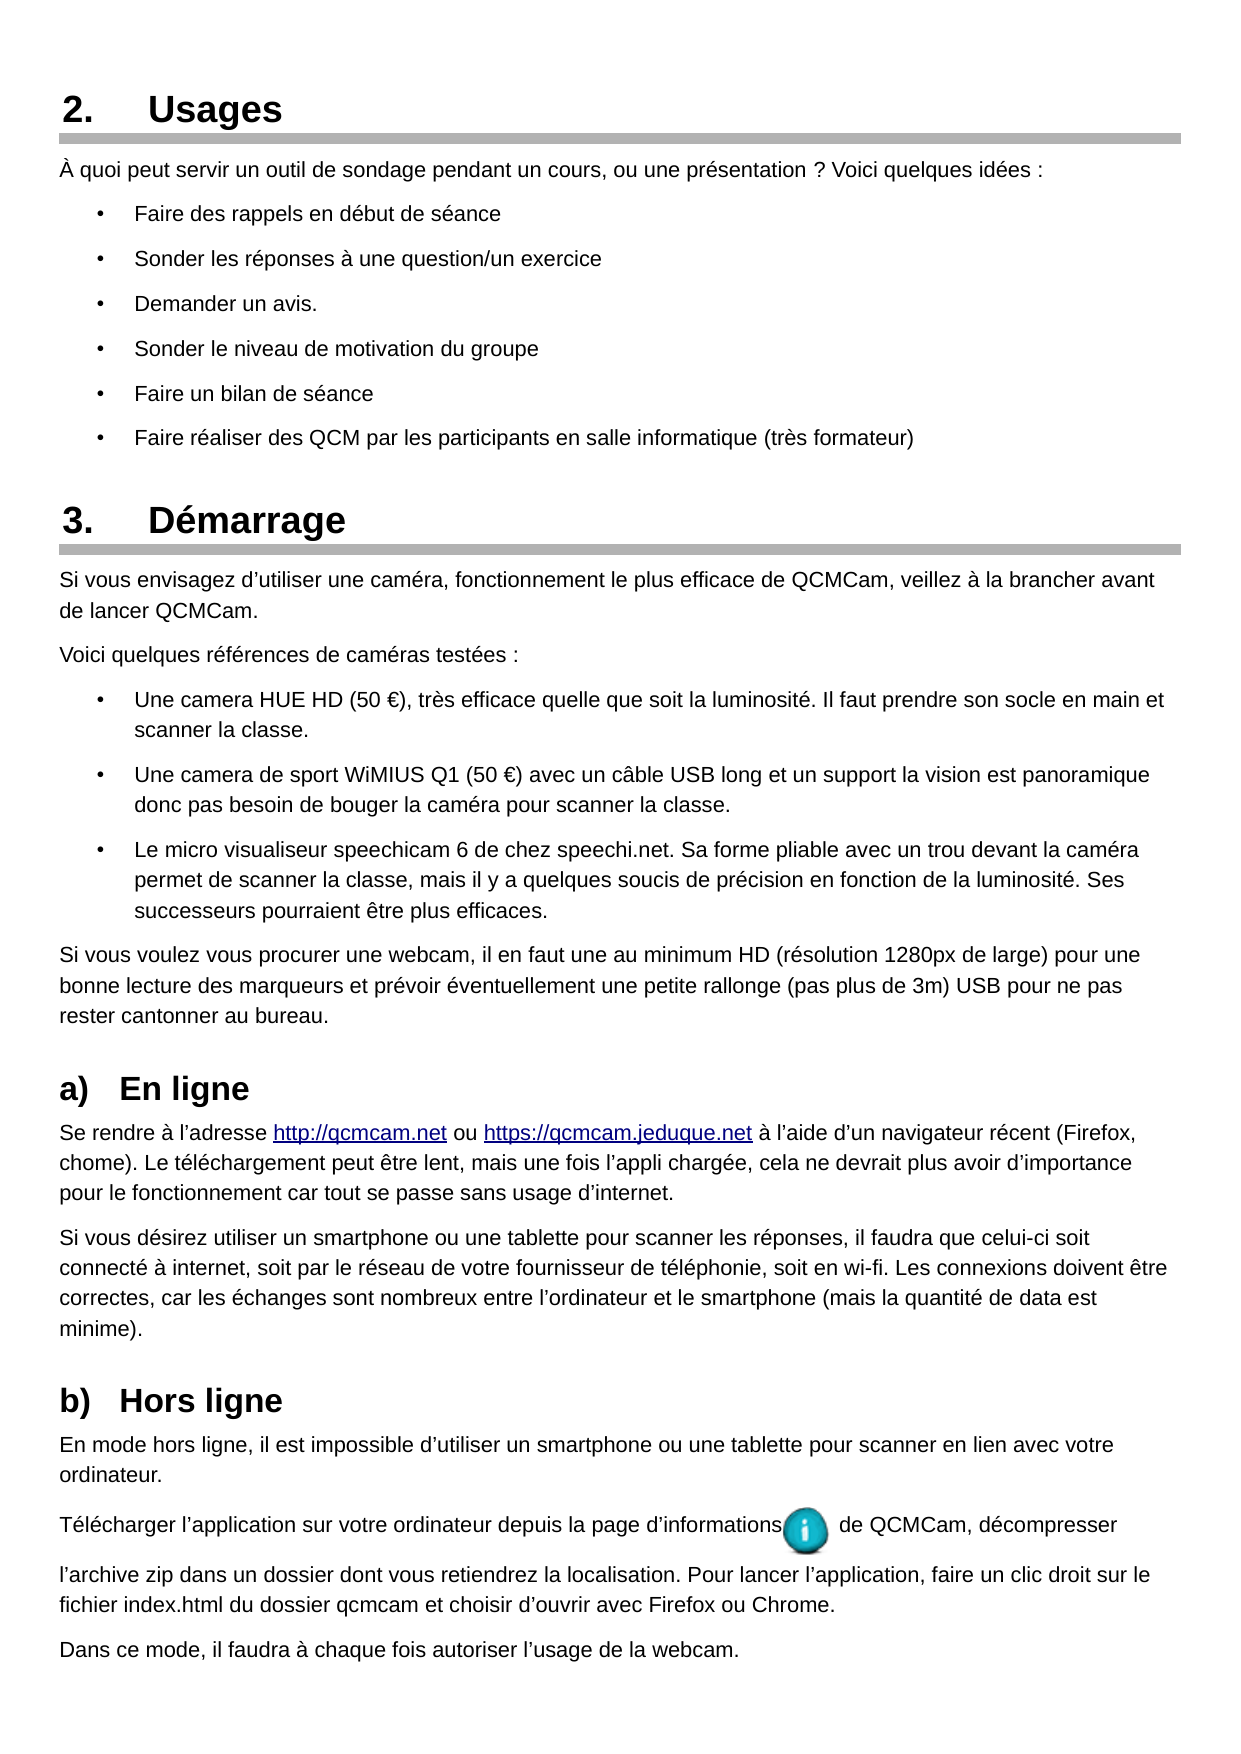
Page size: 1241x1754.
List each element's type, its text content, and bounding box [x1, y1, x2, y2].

list Demander un avis. [97, 291, 1181, 316]
text Voici quelques références de caméras testées : [59, 642, 1181, 668]
text Dans ce mode, il faudra à chaque fois autoriser l’usage de la webcam. [59, 1637, 1181, 1662]
list Faire un bilan de séance [97, 380, 1181, 406]
picture [782, 1507, 833, 1558]
list Faire réaliser des QCM par les participants en salle informatique (très formateur) [97, 425, 1181, 450]
list Sonder le niveau de motivation du groupe [97, 336, 1181, 361]
list Une camera HUE HD (50 €), très efficace quelle que soit la luminosité. Il faut prendre son socle en main et scanner la classe. [97, 687, 1181, 743]
subtitle En ligne [59, 1068, 1181, 1107]
text Si vous voulez vous procurer une webcam, il en faut une au minimum HD (résolution 1280px de large) pour une bonne lecture des marqueurs et prévoir éventuellement une petite rallonge (pas plus de 3m) USB pour ne pas rester cantonner au bureau. [59, 942, 1181, 1028]
text À quoi peut servir un outil de sondage pendant un cours, ou une présentation ? Voici quelques idées : [59, 156, 1181, 182]
subtitle Usages [59, 84, 1181, 133]
subtitle Démarrage [59, 495, 1181, 544]
list Sonder les réponses à une question/un exercice [97, 246, 1181, 271]
text Si vous désirez utiliser un smartphone ou une tablette pour scanner les réponses, il faudra que celui-ci soit connecté à internet, soit par le réseau de votre fournisseur de téléphonie, soit en wi-fi. Les connexions doivent être correctes, car les échanges sont nombreux entre l’ordinateur et le smartphone (mais la quantité de data est minime). [59, 1225, 1181, 1341]
text Si vous envisagez d’utiliser une caméra, fonctionnement le plus efficace de QCMCam, veillez à la brancher avant de lancer QCMCam. [59, 567, 1181, 623]
subtitle Hors ligne [59, 1381, 1181, 1420]
text Télécharger l’application sur votre ordinateur depuis la page d’informations de QCMCam, décompresser l’archive zip dans un dossier dont vous retiendrez la localisation. Pour lancer l’application, faire un clic droit sur le fichier index.html du dossier qcmcam et choisir d’ouvrir avec Firefox ou Chrome. [59, 1507, 1181, 1618]
text Se rendre à l’adresse http://qcmcam.net ou https://qcmcam.jeduque.net à l’aide d’un navigateur récent (Firefox, chome). Le téléchargement peut être lent, mais une fois l’appli chargée, cela ne devrait plus avoir d’importance pour le fonctionnement car tout se passe sans usage d’internet. [59, 1119, 1181, 1205]
list Faire des rappels en début de séance [97, 201, 1181, 226]
list Une camera de sport WiMIUS Q1 (50 €) avec un câble USB long et un support la vision est panoramique donc pas besoin de bouger la caméra pour scanner la classe. [97, 762, 1181, 818]
text En mode hors ligne, il est impossible d’utiliser un smartphone ou une tablette pour scanner en lien avec votre ordinateur. [59, 1432, 1181, 1488]
list Le micro visualiseur speechicam 6 de chez speechi.net. Sa forme pliable avec un trou devant la caméra permet de scanner la classe, mais il y a quelques soucis de précision en fonction de la luminosité. Ses successeurs pourraient être plus efficaces. [97, 837, 1181, 923]
